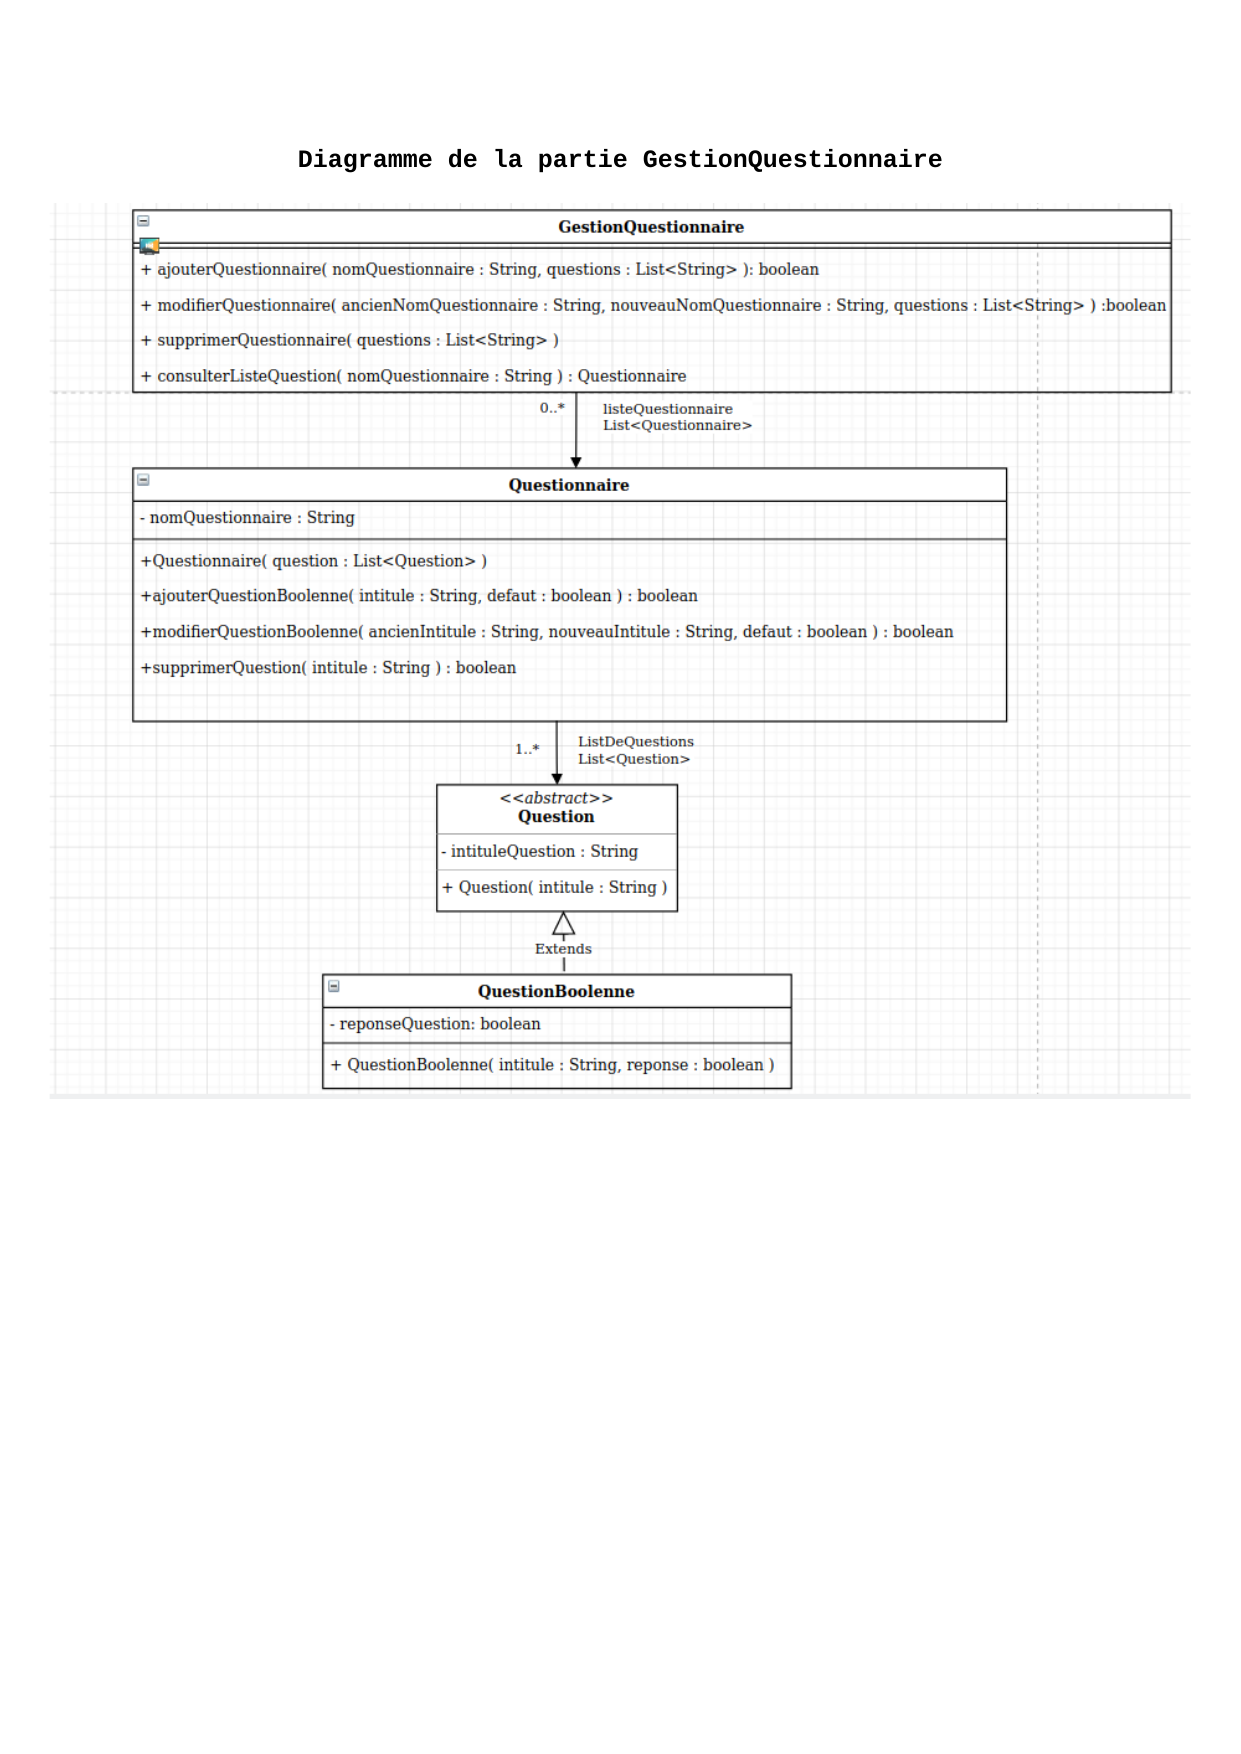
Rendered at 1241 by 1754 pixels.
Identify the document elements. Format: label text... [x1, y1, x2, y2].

picture [49, 203, 1191, 1099]
text Diagramme de la partie GestionQuestionnaire [118, 146, 1122, 175]
